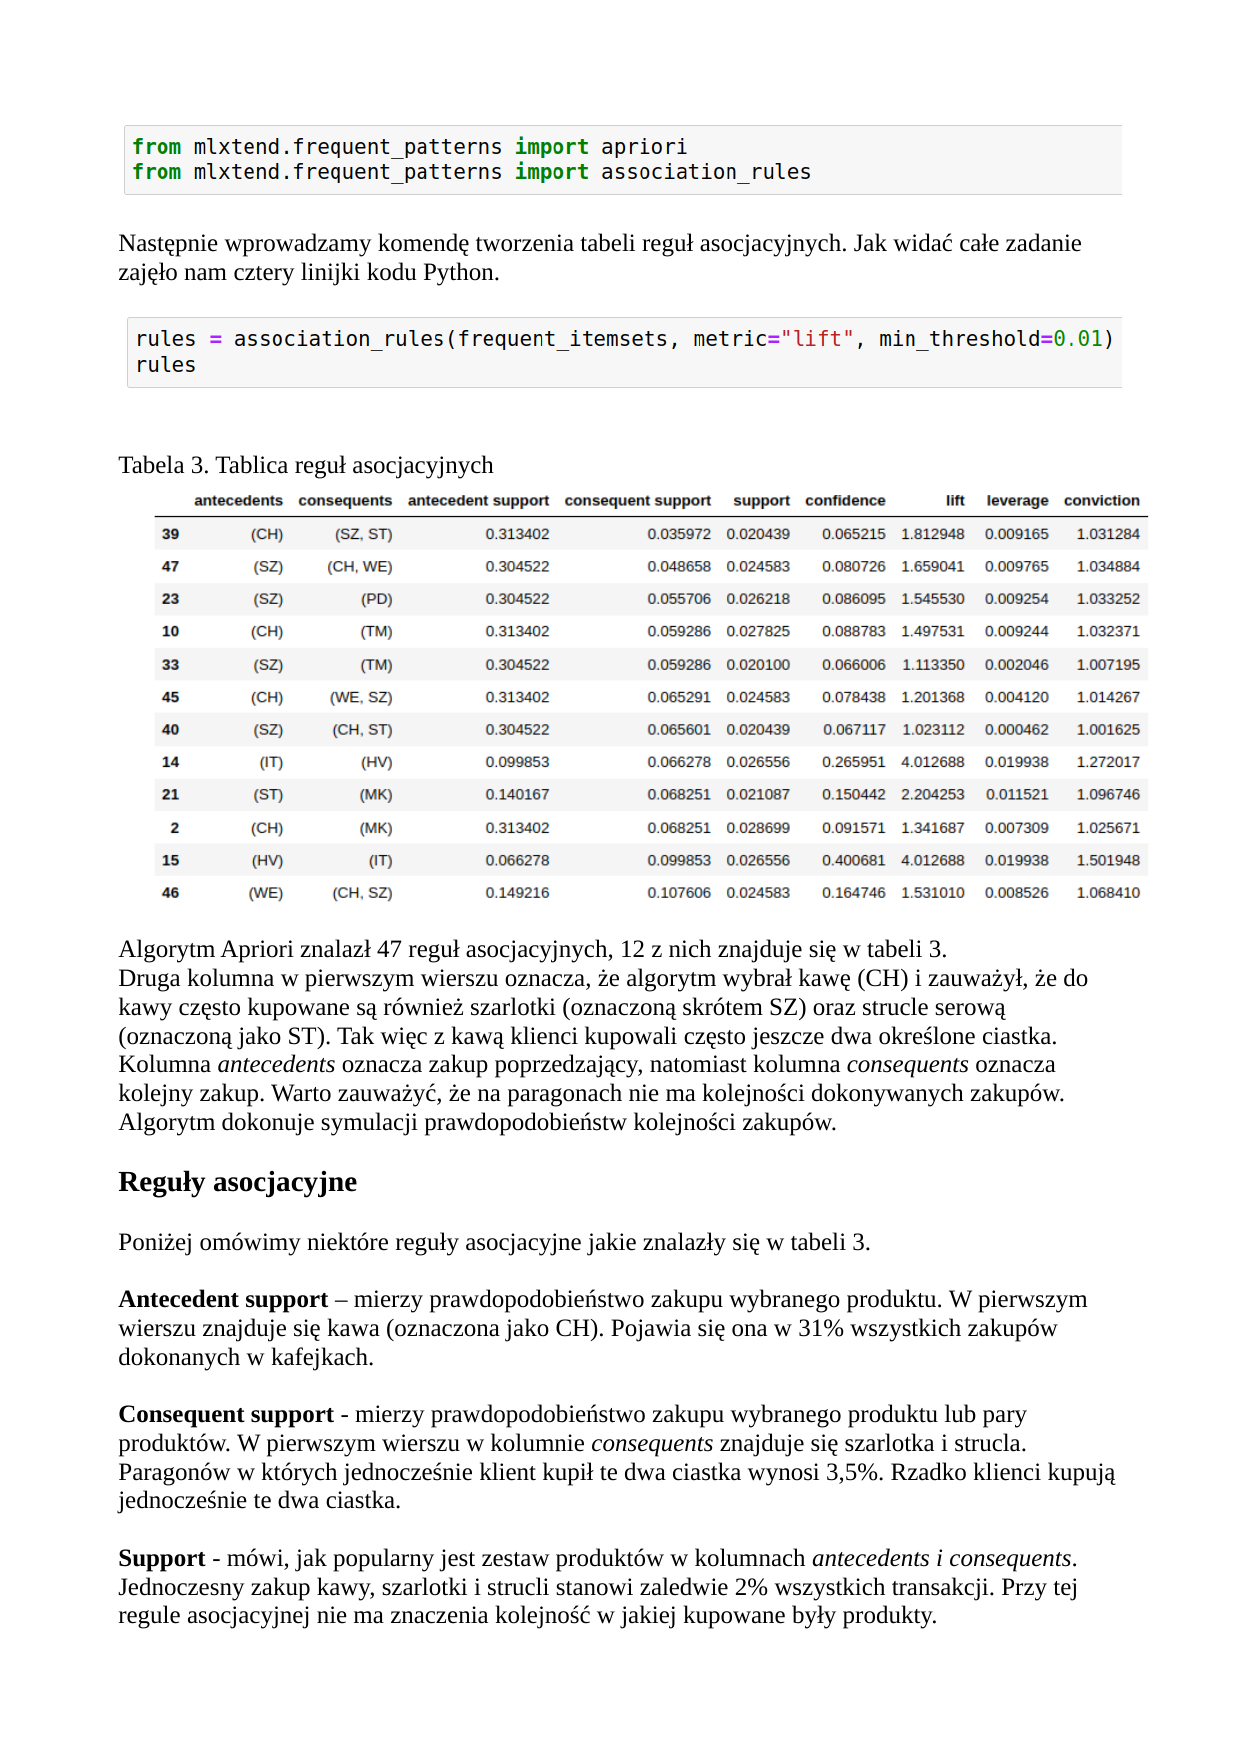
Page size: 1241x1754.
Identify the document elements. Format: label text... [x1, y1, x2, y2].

text Consequent support - mierzy prawdopodobieństwo zakupu wybranego produktu lub pary produktów. W pierwszym wierszu w kolumnie consequents znajduje się szarlotka i strucla. Paragonów w których jednocześnie klient kupił te dwa ciastka wynosi 3,5%. Rzadko klienci kupują jednocześnie te dwa ciastka. [118, 1399, 1122, 1514]
picture [118, 312, 1123, 393]
text Następnie wprowadzamy komendę tworzenia tabeli reguł asocjacyjnych. Jak widać całe zadanie zajęło nam cztery linijki kodu Python. [118, 228, 1122, 285]
text Kolumna antecedents oznacza zakup poprzedzający, natomiast kolumna consequents oznacza kolejny zakup. Warto zauważyć, że na paragonach nie ma kolejności dokonywanych zakupów. Algorytm dokonuje symulacji prawdopodobieństw kolejności zakupów. [118, 1049, 1122, 1136]
text Algorytm Apriori znalazł 47 reguł asocjacyjnych, 12 z nich znajduje się w tabeli 3. [118, 934, 1122, 963]
text Support - mówi, jak popularny jest zestaw produktów w kolumnach antecedents i consequents. Jednoczesny zakup kawy, szarlotki i strucli stanowi zaledwie 2% wszystkich transakcji. Przy tej regule asocjacyjnej nie ma znaczenia kolejność w jakiej kupowane były produkty. [118, 1543, 1122, 1629]
picture [118, 118, 1123, 200]
text Poniżej omówimy niektóre reguły asocjacyjne jakie znalazły się w tabeli 3. [118, 1227, 1122, 1256]
text Antecedent support – mierzy prawdopodobieństwo zakupu wybranego produktu. W pierwszym wierszu znajduje się kawa (oznaczona jako CH). Pojawia się ona w 31% wszystkich zakupów dokonanych w kafejkach. [118, 1284, 1122, 1371]
text Tabela 3. Tablica reguł asocjacyjnych [118, 450, 1122, 479]
text Reguły asocjacyjne [118, 1164, 1122, 1198]
picture [149, 479, 1154, 906]
text Druga kolumna w pierwszym wierszu oznacza, że algorytm wybrał kawę (CH) i zauważył, że do kawy często kupowane są również szarlotki (oznaczoną skrótem SZ) oraz strucle serową (oznaczoną jako ST). Tak więc z kawą klienci kupowali często jeszcze dwa określone ciastka. [118, 963, 1122, 1049]
